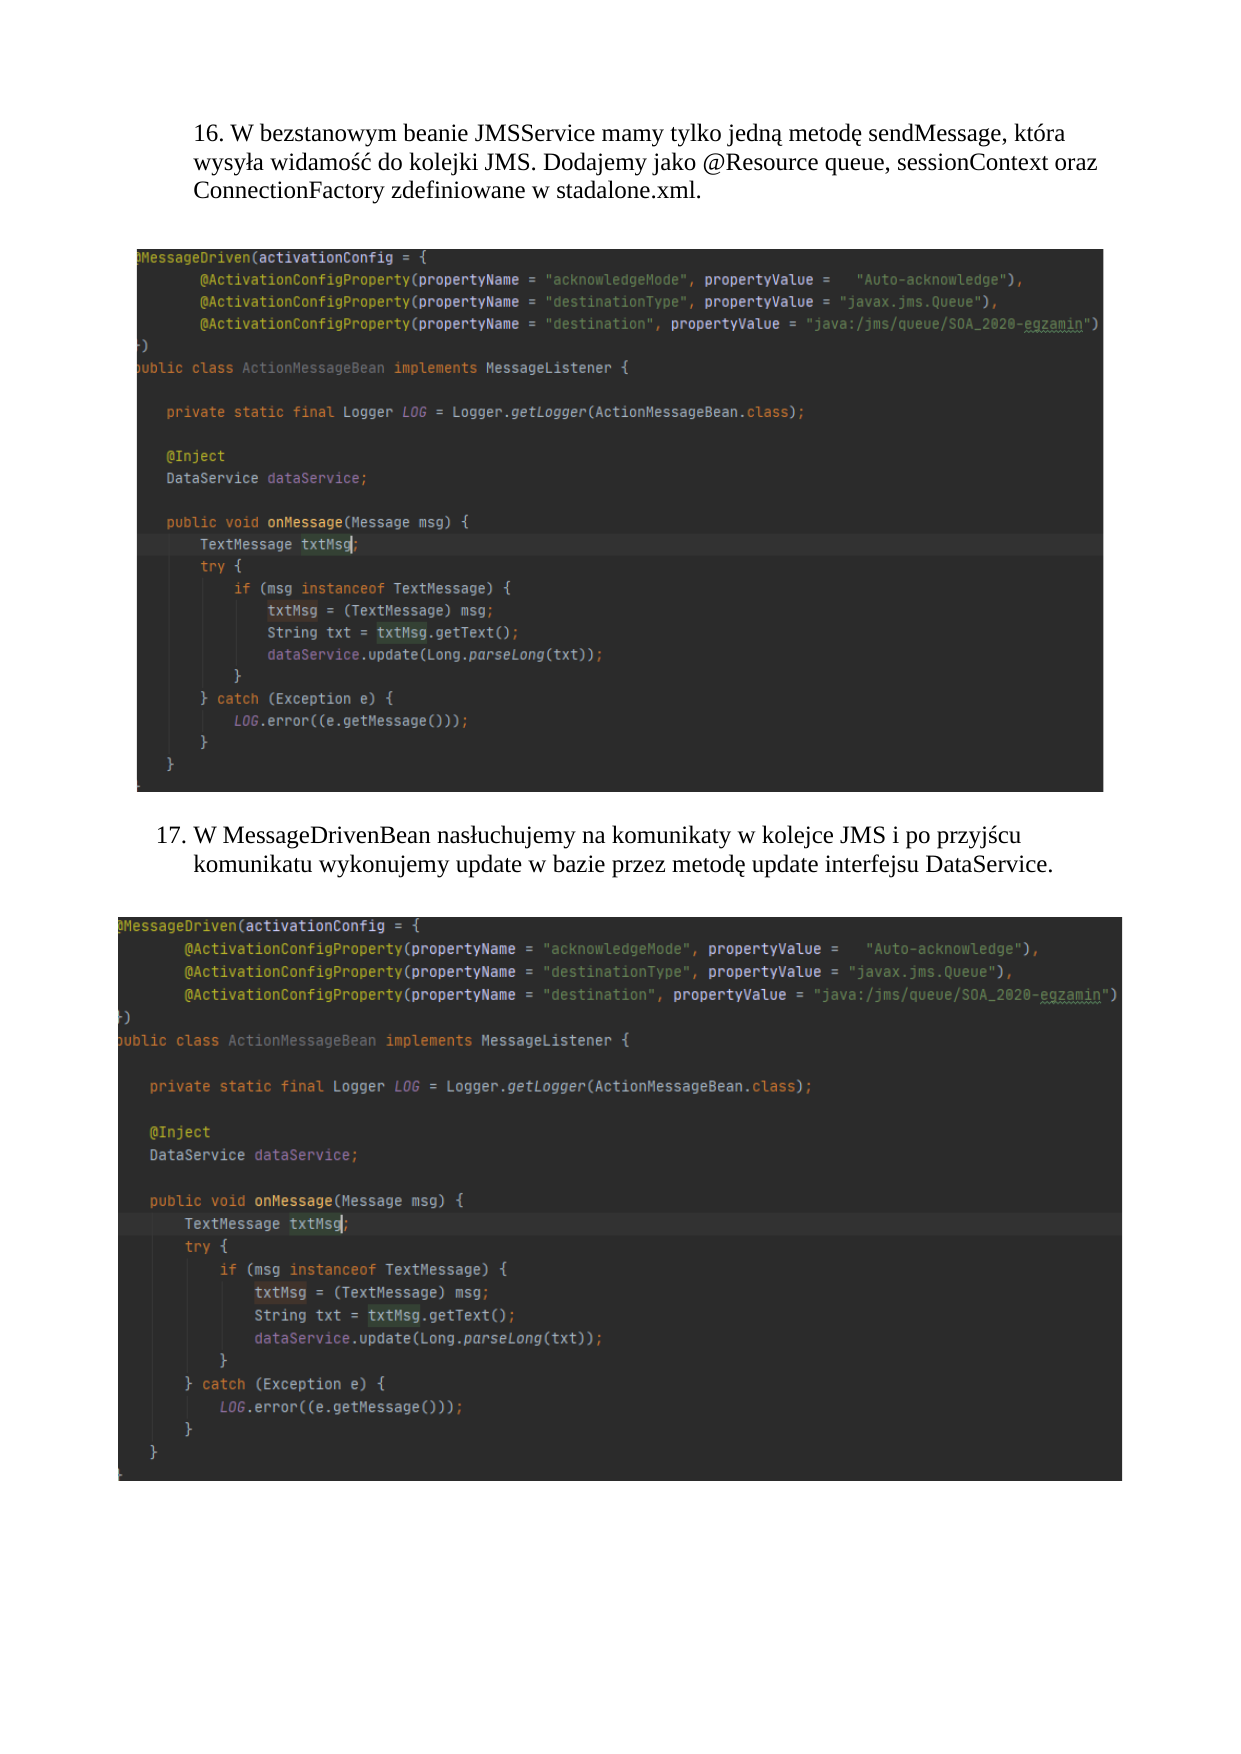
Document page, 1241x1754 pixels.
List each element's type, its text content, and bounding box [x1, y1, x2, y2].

list W MessageDrivenBean nasłuchujemy na komunikaty w kolejce JMS i po przyjścu komunikatu wykonujemy update w bazie przez metodę update interfejsu DataService. [156, 821, 1122, 878]
list 16. W bezstanowym beanie JMSService mamy tylko jedną metodę sendMessage, która wysyła widamość do kolejki JMS. Dodajemy jako @Resource queue, sessionContext oraz ConnectionFactory zdefiniowane w stadalone.xml. [156, 118, 1122, 204]
picture [118, 917, 1123, 1481]
picture [136, 249, 1104, 792]
